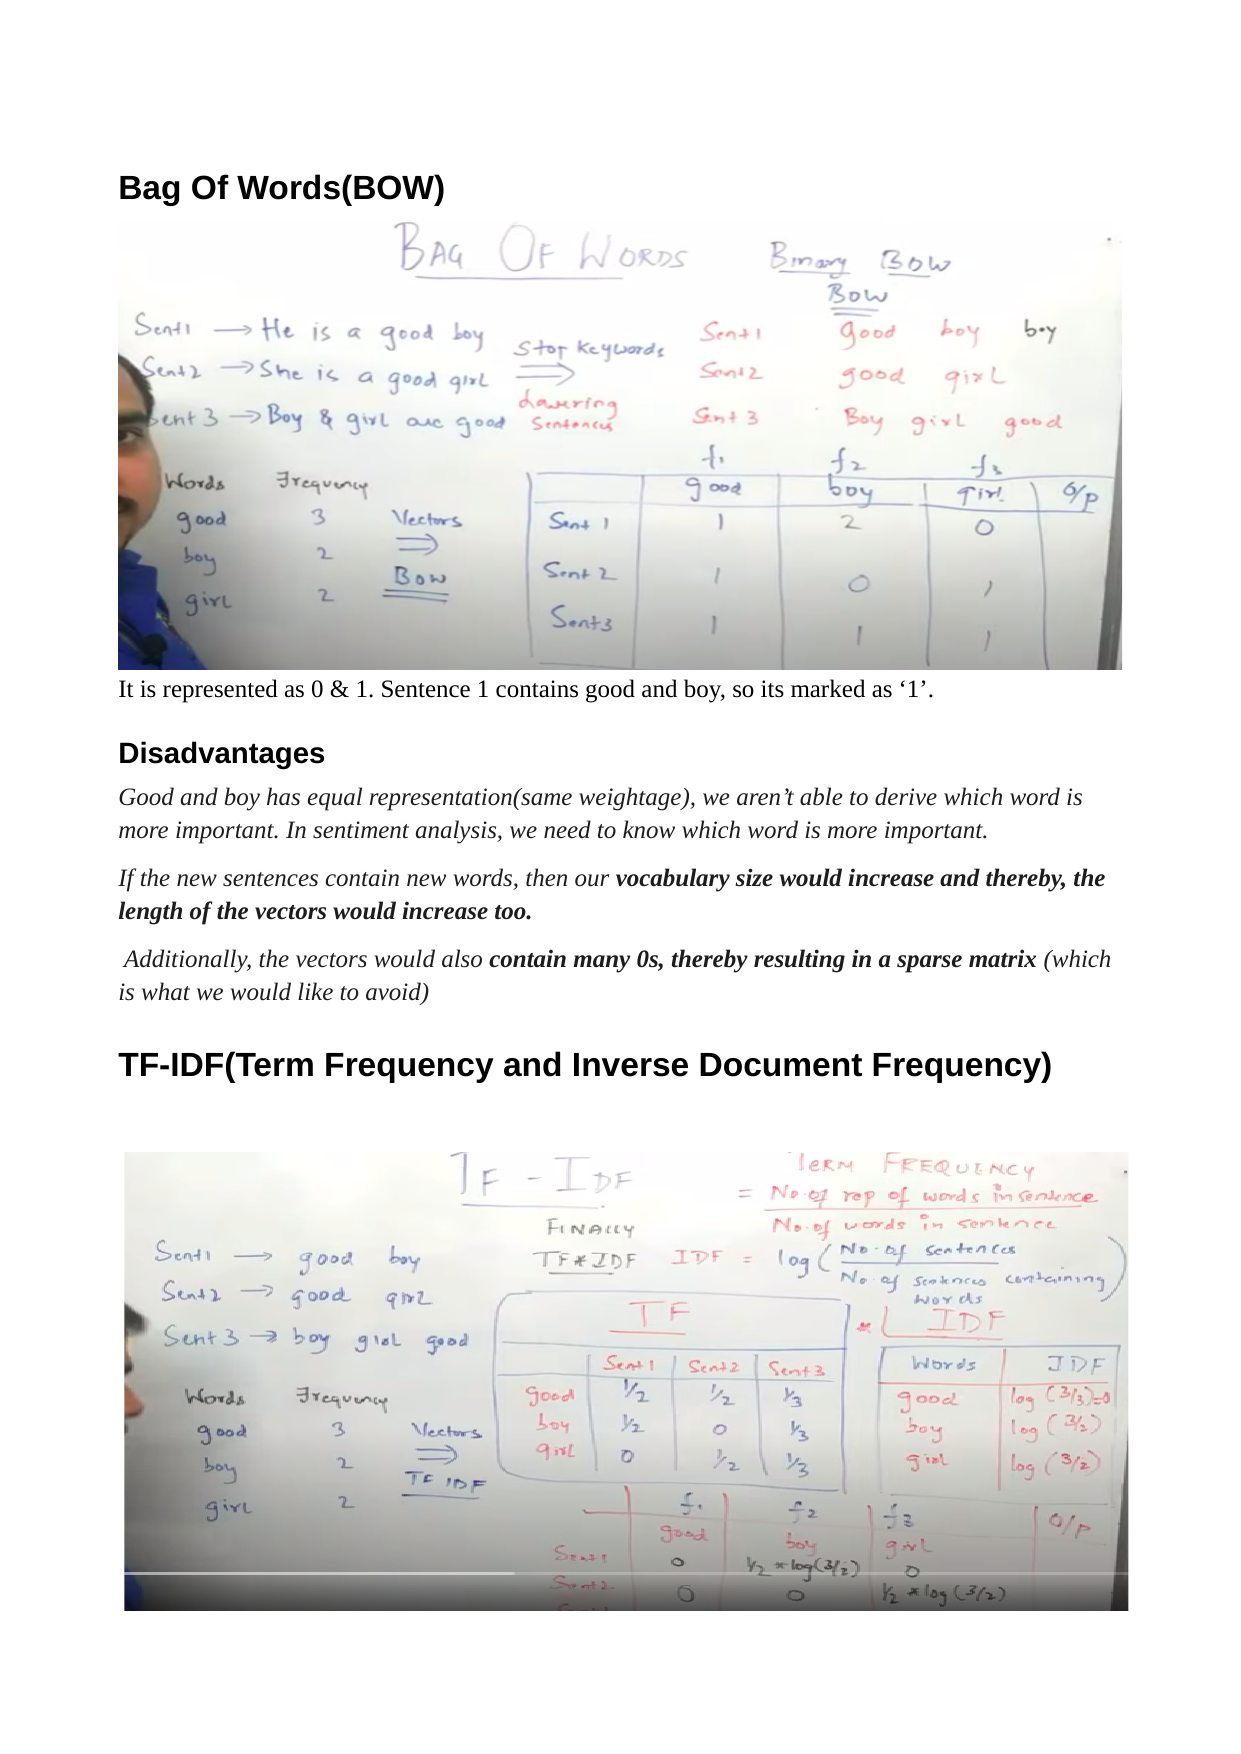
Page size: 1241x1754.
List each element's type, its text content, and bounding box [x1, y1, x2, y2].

text Additionally, the vectors would also contain many 0s, thereby resulting in a sparse matrix (which is what we would like to avoid) [118, 944, 1122, 1005]
subtitle Bag Of Words(BOW) [118, 168, 1122, 206]
subtitle TF-IDF(Term Frequency and Inverse Document Frequency) [118, 1045, 1122, 1084]
text Good and boy has equal representation(same weightage), we aren’t able to derive which word is more important. In sentiment analysis, we need to know which word is more important. [118, 782, 1122, 844]
text If the new sentences contain new words, then our vocabulary size would increase and thereby, the length of the vectors would increase too. [118, 863, 1122, 925]
picture [124, 1152, 1129, 1611]
picture [118, 218, 1123, 670]
text It is represented as 0 & 1. Sentence 1 contains good and boy, so its marked as ‘1’. [118, 670, 1122, 703]
subtitle Disadvantages [118, 736, 1122, 770]
